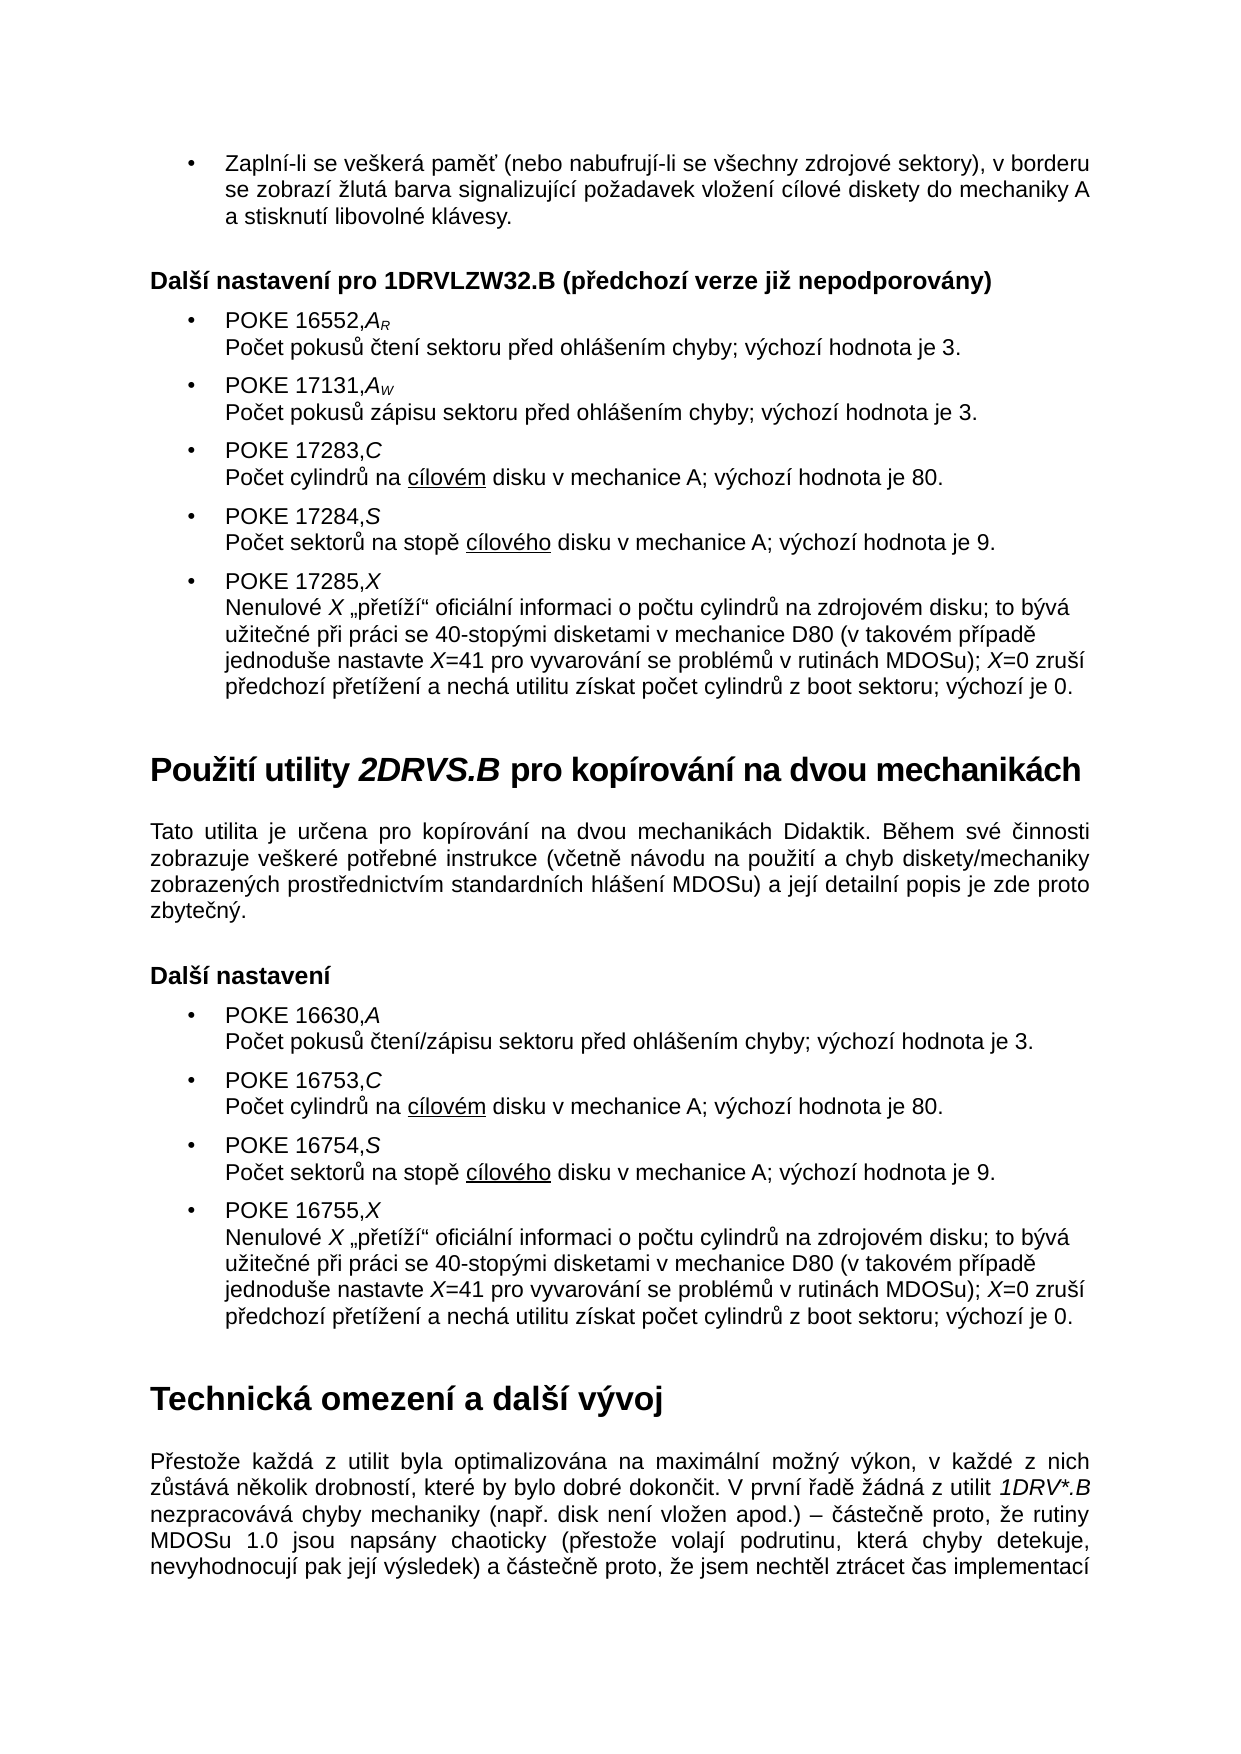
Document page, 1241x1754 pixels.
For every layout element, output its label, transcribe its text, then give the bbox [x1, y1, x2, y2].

list POKE 17285,X Nenulové X „přetíží“ oficiální informaci o počtu cylindrů na zdrojovém disku; to bývá užitečné při práci se 40-stopými disketami v mechanice D80 (v takovém případě jednoduše nastavte X=41 pro vyvarování se problémů v rutinách MDOSu); X=0 zruší předchozí přetížení a nechá utilitu získat počet cylindrů z boot sektoru; výchozí je 0. [187, 568, 1091, 700]
list Zaplní-li se veškerá paměť (nebo nabufrují-li se všechny zdrojové sektory), v borderu se zobrazí žlutá barva signalizující požadavek vložení cílové diskety do mechaniky A a stisknutí libovolné klávesy. [187, 150, 1091, 229]
subtitle Další nastavení [150, 961, 1091, 989]
list POKE 17284,S Počet sektorů na stopě cílového disku v mechanice A; výchozí hodnota je 9. [187, 503, 1091, 555]
list POKE 16755,X Nenulové X „přetíží“ oficiální informaci o počtu cylindrů na zdrojovém disku; to bývá užitečné při práci se 40-stopými disketami v mechanice D80 (v takovém případě jednoduše nastavte X=41 pro vyvarování se problémů v rutinách MDOSu); X=0 zruší předchozí přetížení a nechá utilitu získat počet cylindrů z boot sektoru; výchozí je 0. [187, 1197, 1091, 1329]
subtitle Další nastavení pro 1DRVLZW32.B (předchozí verze již nepodporovány) [150, 266, 1091, 294]
list POKE 17283,C Počet cylindrů na cílovém disku v mechanice A; výchozí hodnota je 80. [187, 437, 1091, 490]
text Tato utilita je určena pro kopírování na dvou mechanikách Didaktik. Během své činnosti zobrazuje veškeré potřebné instrukce (včetně návodu na použití a chyb diskety/mechaniky zobrazených prostřednictvím standardních hlášení MDOSu) a její detailní popis je zde proto zbytečný. [150, 818, 1091, 924]
text Přestože každá z utilit byla optimalizována na maximální možný výkon, v každé z nich zůstává několik drobností, které by bylo dobré dokončit. V první řadě žádná z utilit 1DRV*.B nezpracovává chyby mechaniky (např. disk není vložen apod.) – částečně proto, že rutiny MDOSu 1.0 jsou napsány chaoticky (přestože volají podrutinu, která chyby detekuje, nevyhodnocují pak její výsledek) a částečně proto, že jsem nechtěl ztrácet čas implementací [150, 1448, 1091, 1579]
list POKE 16552,AR Počet pokusů čtení sektoru před ohlášením chyby; výchozí hodnota je 3. [187, 307, 1091, 360]
list POKE 16753,C Počet cylindrů na cílovém disku v mechanice A; výchozí hodnota je 80. [187, 1067, 1091, 1120]
list POKE 17131,AW Počet pokusů zápisu sektoru před ohlášením chyby; výchozí hodnota je 3. [187, 372, 1091, 425]
list POKE 16754,S Počet sektorů na stopě cílového disku v mechanice A; výchozí hodnota je 9. [187, 1132, 1091, 1185]
subtitle Použití utility 2DRVS.B pro kopírování na dvou mechanikách [150, 750, 1091, 788]
list POKE 16630,A Počet pokusů čtení/zápisu sektoru před ohlášením chyby; výchozí hodnota je 3. [187, 1002, 1091, 1054]
subtitle Technická omezení a další vývoj [150, 1379, 1091, 1418]
